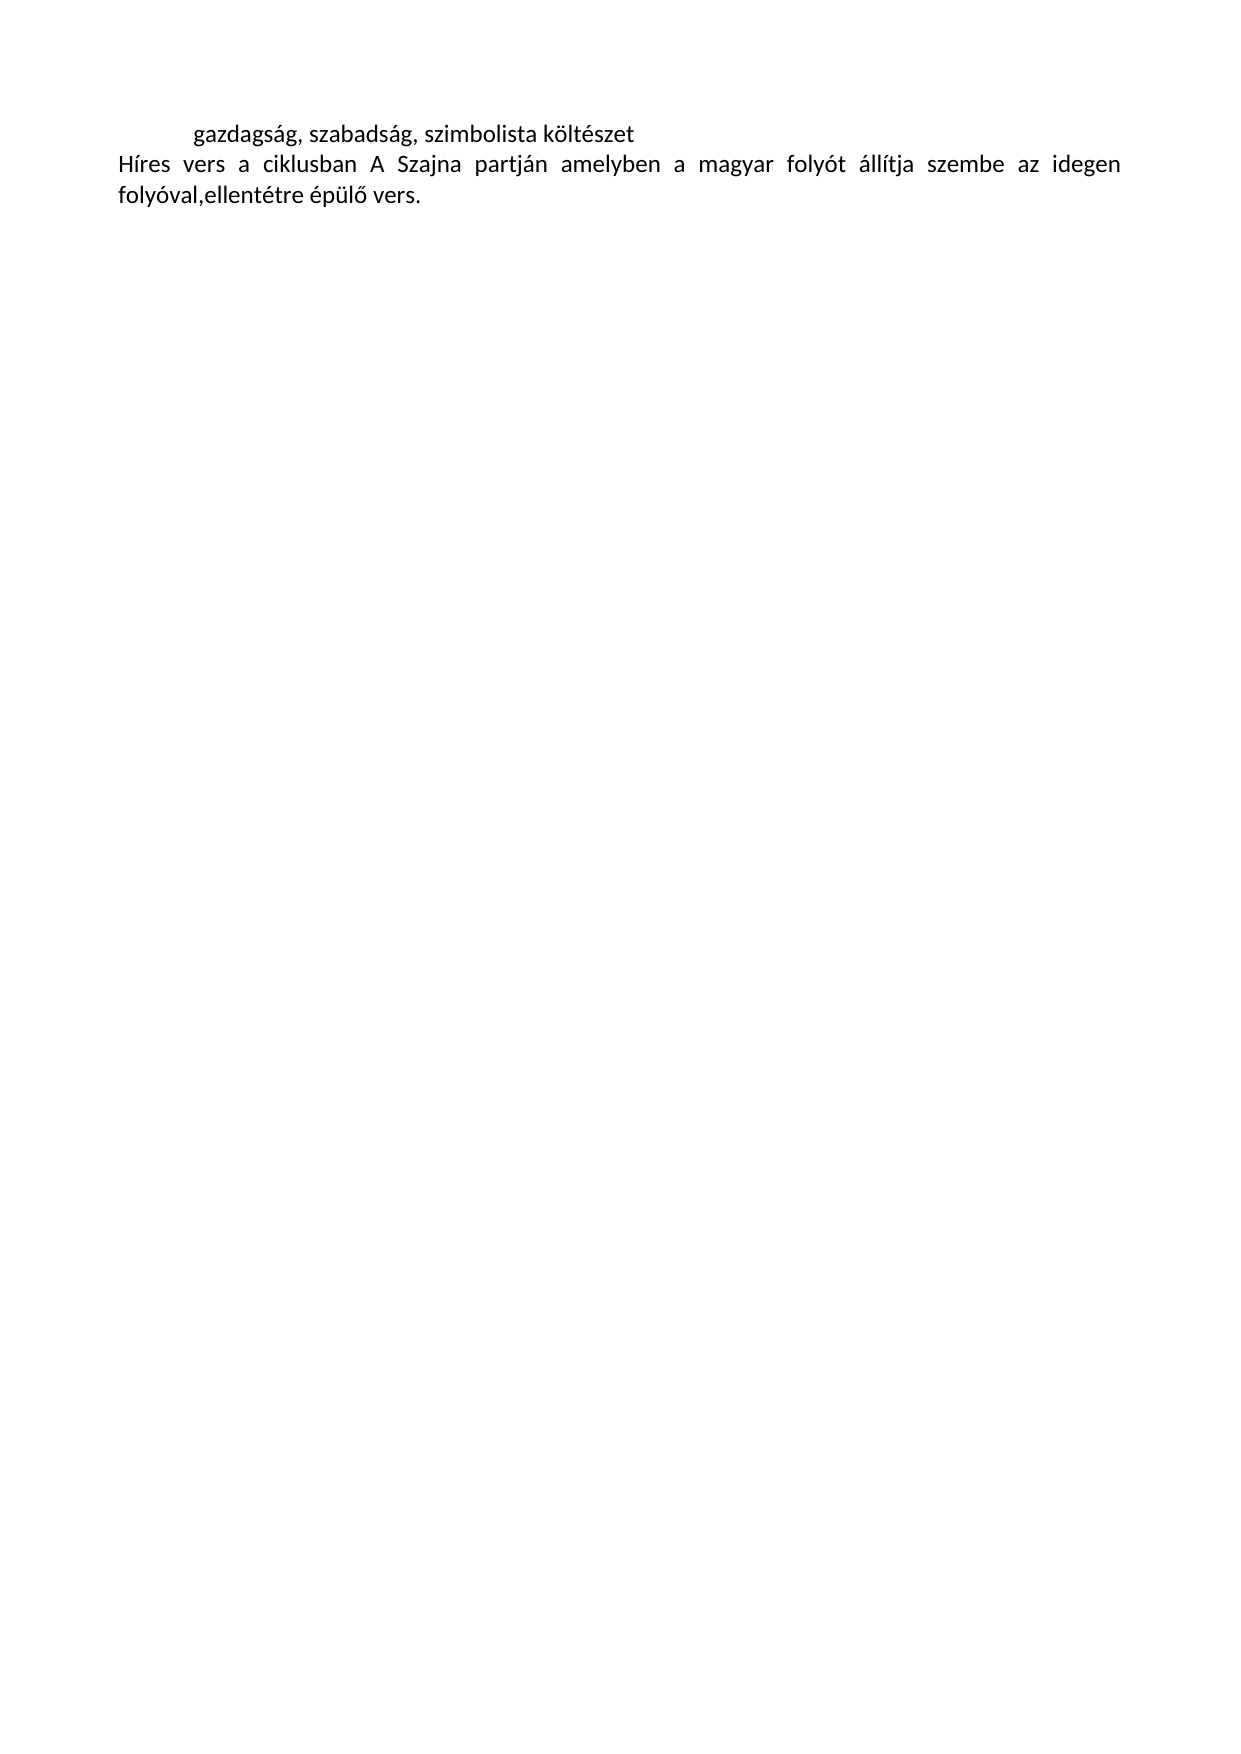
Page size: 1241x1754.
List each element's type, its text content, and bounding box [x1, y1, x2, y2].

text Híres vers a ciklusban A Szajna partján amelyben a magyar folyót állítja szembe az idegen folyóval,ellentétre épülő vers. [118, 149, 1122, 210]
list gazdagság, szabadság, szimbolista költészet [156, 118, 1122, 149]
